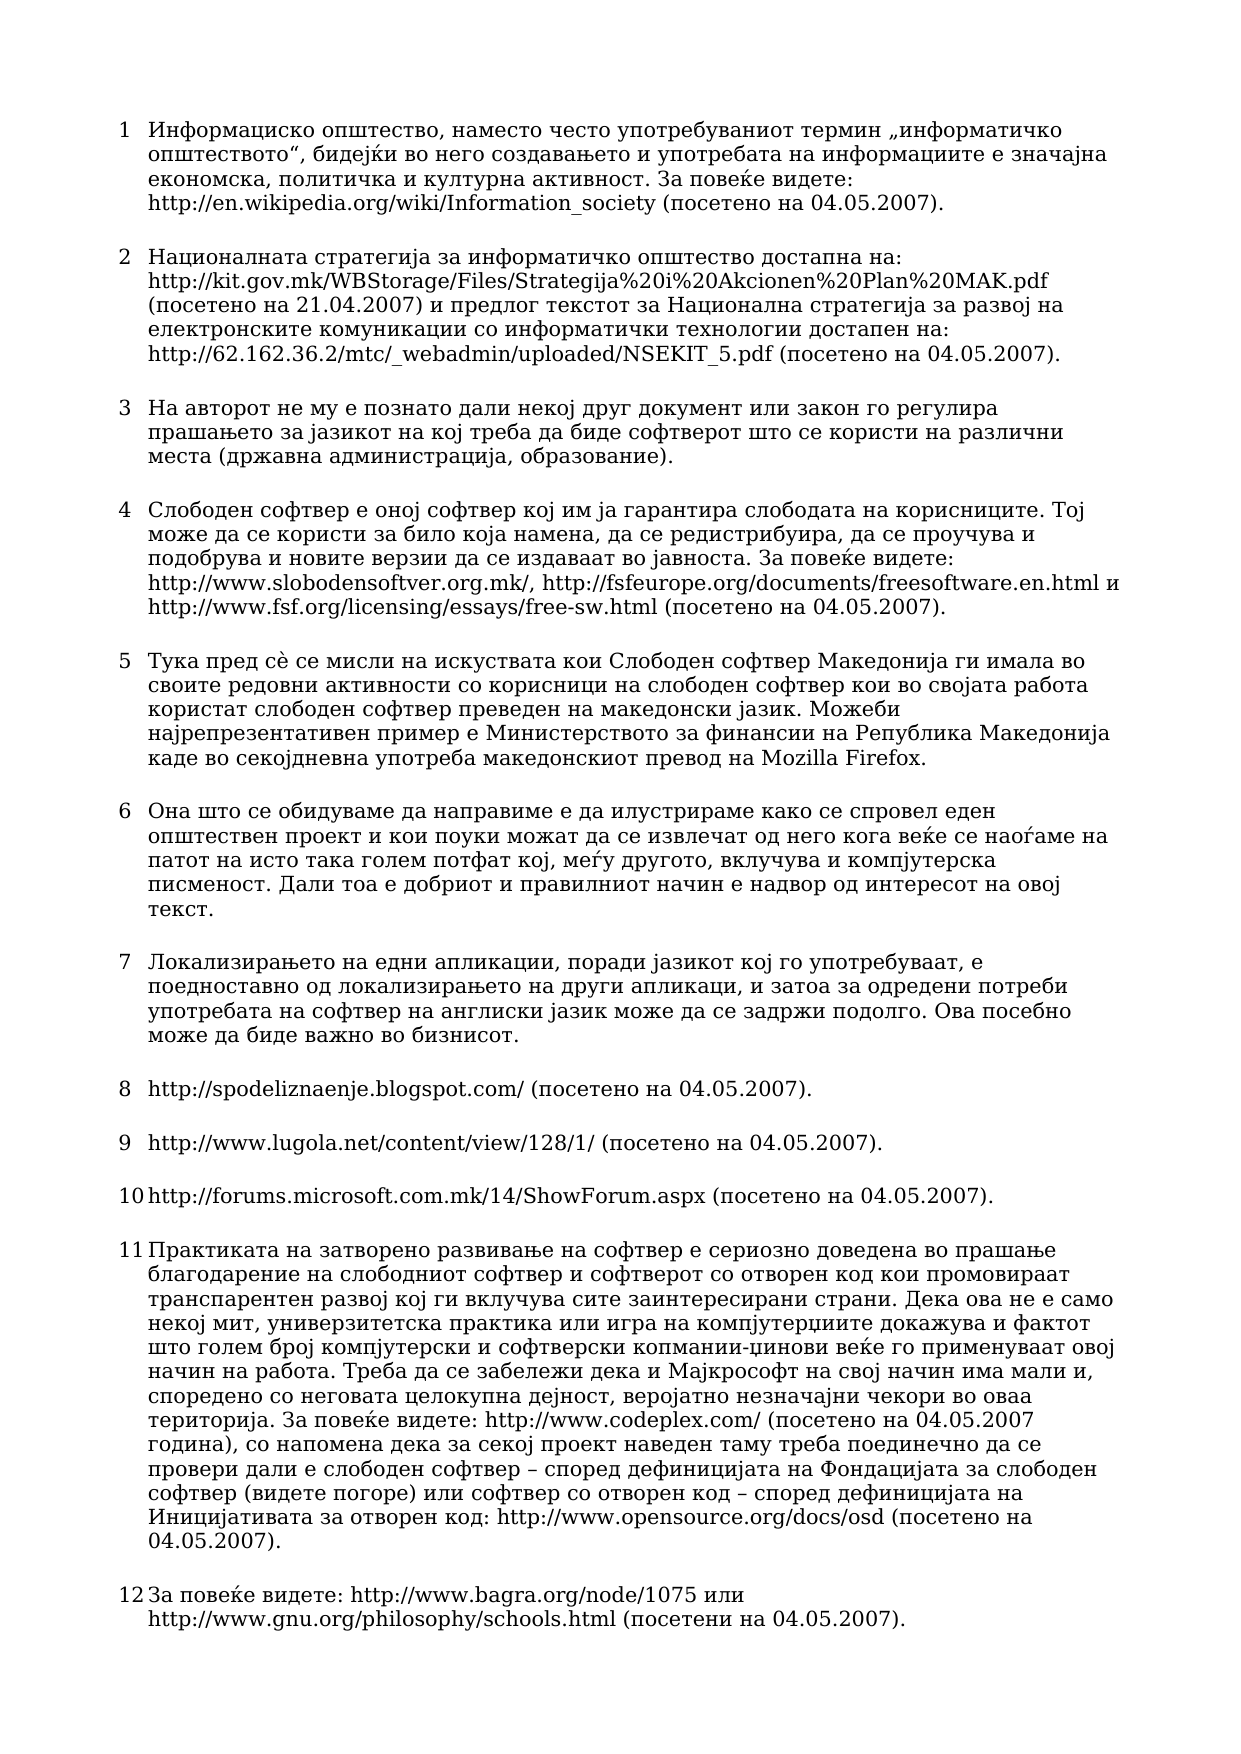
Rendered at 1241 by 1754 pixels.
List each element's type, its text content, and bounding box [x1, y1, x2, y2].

text Националната стратегија за информатичко општество достапна на: http://kit.gov.mk/WBStorage/Files/Strategija%20i%20Akcionen%20Plan%20MAK.pdf (посетено на 21.04.2007) и предлог текстот за Национална стратегија за развој на електронските комуникации со информатички технологии достапен на: http://62.162.36.2/mtc/_webadmin/uploaded/NSEKIT_5.pdf (посетено на 04.05.2007). [118, 245, 1122, 366]
text Слободен софтвер е оној софтвер кој им ја гарантира слободата на корисниците. Тој може да се користи за било која намена, да се редистрибуира, да се проучува и подобрува и новите верзии да се издаваат во јавноста. За повеќе видете: http://www.slobodensoftver.org.mk/, http://fsfeurope.org/documents/freesoftware.en.html и http://www.fsf.org/licensing/essays/free-sw.html (посетено на 04.05.2007). [118, 498, 1122, 619]
text http://forums.microsoft.com.mk/14/ShowForum.aspx (посетено на 04.05.2007). [118, 1184, 1122, 1209]
text Локализирањето на едни апликации, поради јазикот кој го употребуваат, е поедноставно од локализирањето на други апликаци, и затоа за одредени потреби употребата на софтвер на англиски јазик може да се задржи подолго. Ова посебно може да биде важно во бизнисот. [118, 950, 1122, 1047]
text Она што се обидуваме да направиме е да илустрираме како се спровел еден општествен проект и кои поуки можат да се извлечат од него кога веќе се наоѓаме на патот на исто така голем потфат кој, меѓу другото, вклучува и компјутерска писменост. Дали тоа е добриот и правилниот начин е надвор од интересот на овој текст. [118, 799, 1122, 921]
text Практиката на затворено развивање на софтвер е сериозно доведена во прашање благодарение на слободниот софтвер и софтверот со отворен код кои промовираат транспарентен развој кој ги вклучува сите заинтересирани страни. Дека ова не е само некој мит, универзитетска практика или игра на компјутерџиите докажува и фактот што голем број компјутерски и софтверски копмании-џинови веќе го применуваат овој начин на работа. Треба да се забележи дека и Мајкрософт на свој начин има мали и, споредено со неговата целокупна дејност, веројатно незначајни чекори во оваа територија. За повеќе видете: http://www.codeplex.com/ (посетено на 04.05.2007 година), со напомена дека за секој проект наведен таму треба поединечно да се провери дали е слободен софтвер – според дефиницијата на Фондацијата за слободен софтвер (видете погоре) или софтвер со отворен код – според дефиницијата на Иницијативата за отворен код: http://www.opensource.org/docs/osd (посетено на 04.05.2007). [118, 1238, 1122, 1554]
text Тука пред сѐ се мисли на искуствата кои Слободен софтвер Македонија ги имала во своите редовни активности со корисници на слободен софтвер кои во својата работа користат слободен софтвер преведен на македонски јазик. Можеби најрепрезентативен пример е Министерството за финансии на Република Македонија каде во секојдневна употреба македонскиот превод на Mozilla Firefox. [118, 649, 1122, 770]
text http://spodeliznaenje.blogspot.com/ (посетено на 04.05.2007). [118, 1077, 1122, 1101]
text На авторот не му е познато дали некој друг документ или закон го регулира прашањето за јазикот на кој треба да биде софтверот што се користи на различни места (државна администрација, образование). [118, 396, 1122, 468]
text Информациско општество, наместо често употребуваниот термин „информатичко општеството“, бидејќи во него создавањето и употребата на информациите е значајна економска, политичка и културна активност. За повеќе видете: http://en.wikipedia.org/wiki/Information_society (посетено на 04.05.2007). [118, 118, 1122, 215]
text http://www.lugola.net/content/view/128/1/ (посетено на 04.05.2007). [118, 1131, 1122, 1155]
text За повеќе видете: http://www.bagra.org/node/1075 или http://www.gnu.org/philosophy/schools.html (посетени на 04.05.2007). [118, 1583, 1122, 1632]
